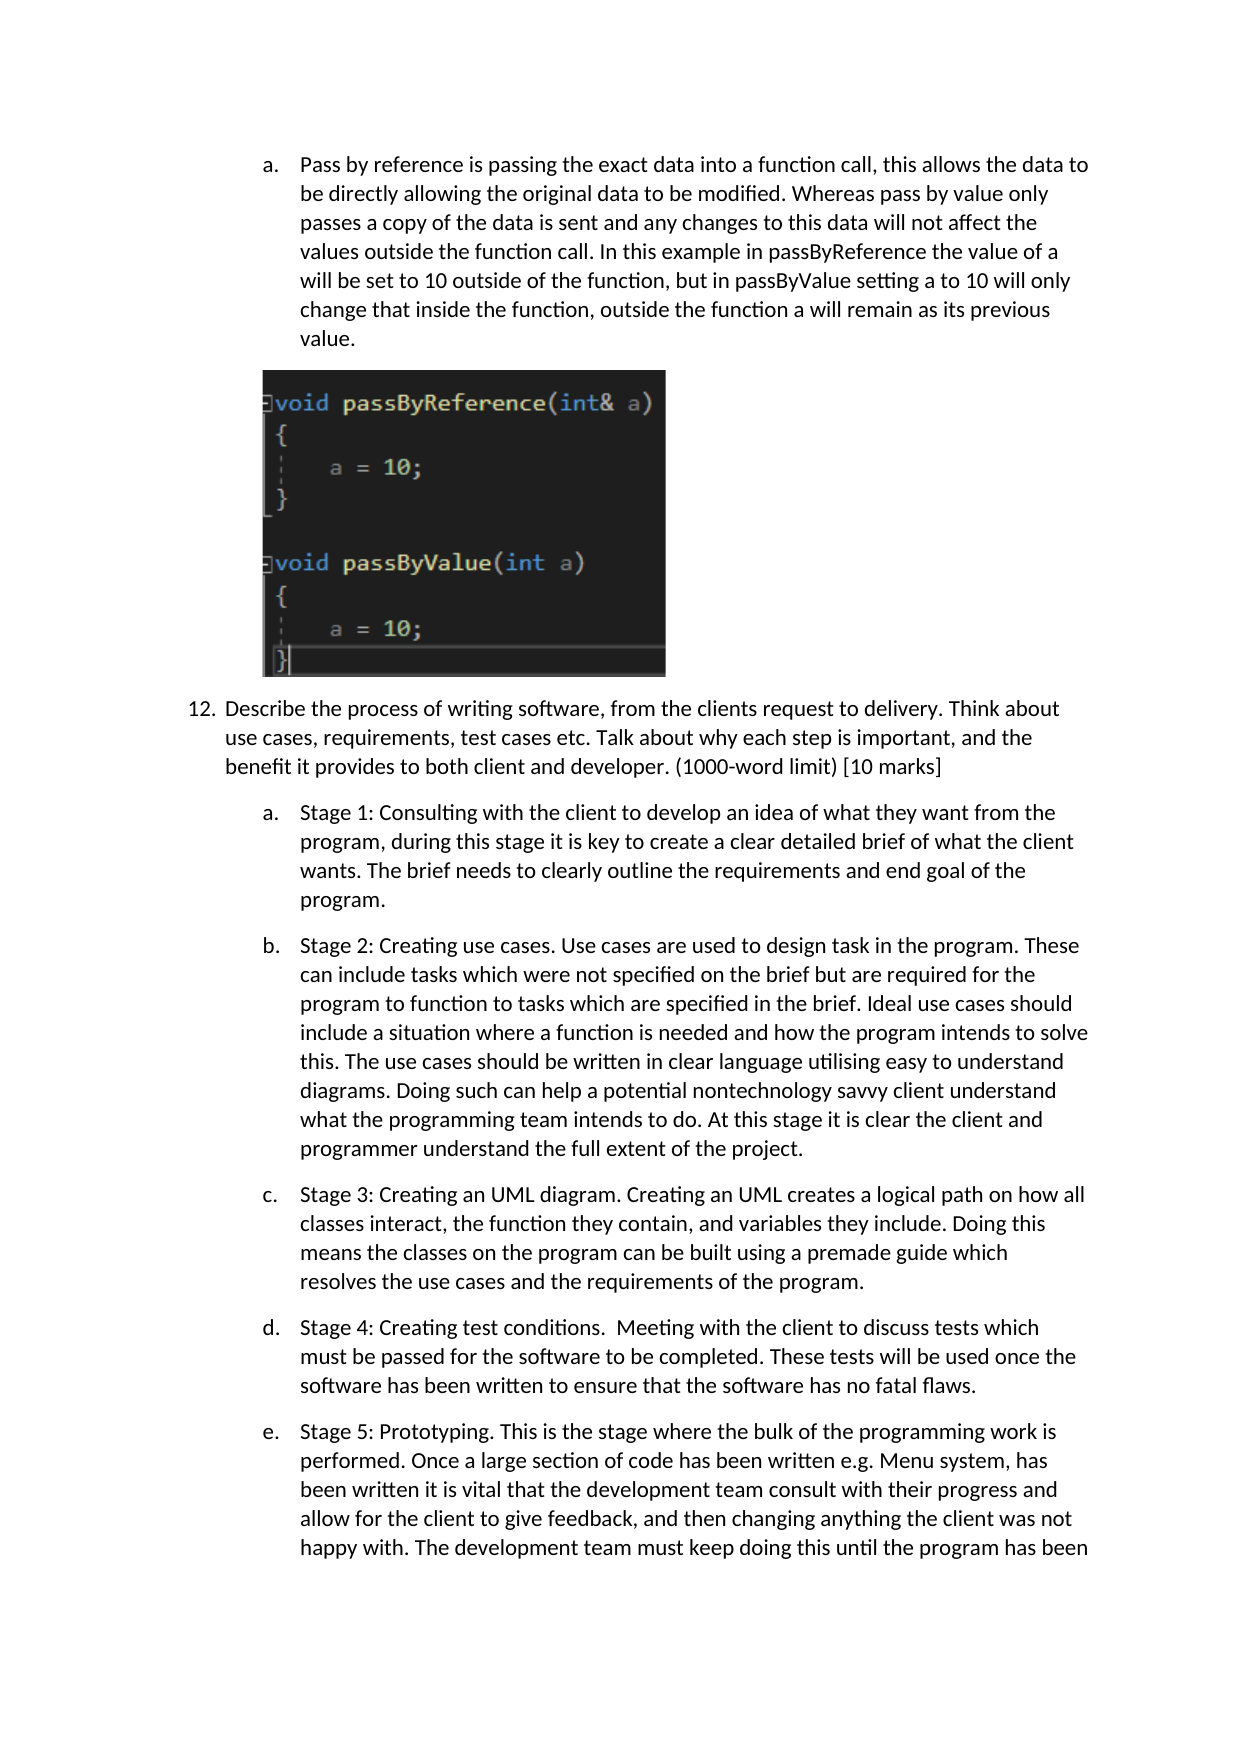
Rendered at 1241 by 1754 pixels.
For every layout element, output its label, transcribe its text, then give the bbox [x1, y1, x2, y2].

list Stage 4: Creating test conditions. Meeting with the client to discuss tests which must be passed for the software to be completed. These tests will be used once the software has been written to ensure that the software has no fatal flaws. [262, 1313, 1090, 1399]
list Stage 1: Consulting with the client to develop an idea of what they want from the program, during this stage it is key to create a clear detailed brief of what the client wants. The brief needs to clearly outline the requirements and end goal of the program. [262, 798, 1090, 913]
list Stage 5: Prototyping. This is the stage where the bulk of the programming work is performed. Once a large section of code has been written e.g. Menu system, has been written it is vital that the development team consult with their progress and allow for the client to give feedback, and then changing anything the client was not happy with. The development team must keep doing this until the program has been [262, 1417, 1090, 1561]
list Describe the process of writing software, from the clients request to delivery. Think about use cases, requirements, test cases etc. Talk about why each step is important, and the benefit it provides to both client and developer. (1000-word limit) [10 marks] [187, 694, 1090, 780]
list Stage 2: Creating use cases. Use cases are used to design task in the program. These can include tasks which were not specified on the brief but are required for the program to function to tasks which are specified in the brief. Ideal use cases should include a situation where a function is needed and how the program intends to solve this. The use cases should be written in clear language utilising easy to understand diagrams. Doing such can help a potential nontechnology savvy client understand what the programming team intends to do. At this stage it is clear the client and programmer understand the full extent of the project. [262, 931, 1090, 1162]
list Stage 3: Creating an UML diagram. Creating an UML creates a logical path on how all classes interact, the function they contain, and variables they include. Doing this means the classes on the program can be built using a premade guide which resolves the use cases and the requirements of the program. [262, 1180, 1090, 1295]
list Pass by reference is passing the exact data into a function call, this allows the data to be directly allowing the original data to be modified. Whereas pass by value only passes a copy of the data is sent and any changes to this data will not affect the values outside the function call. In this example in passByReference the value of a will be set to 10 outside of the function, but in passByValue setting a to 10 will only change that inside the function, outside the function a will remain as its previous value. [262, 150, 1090, 352]
